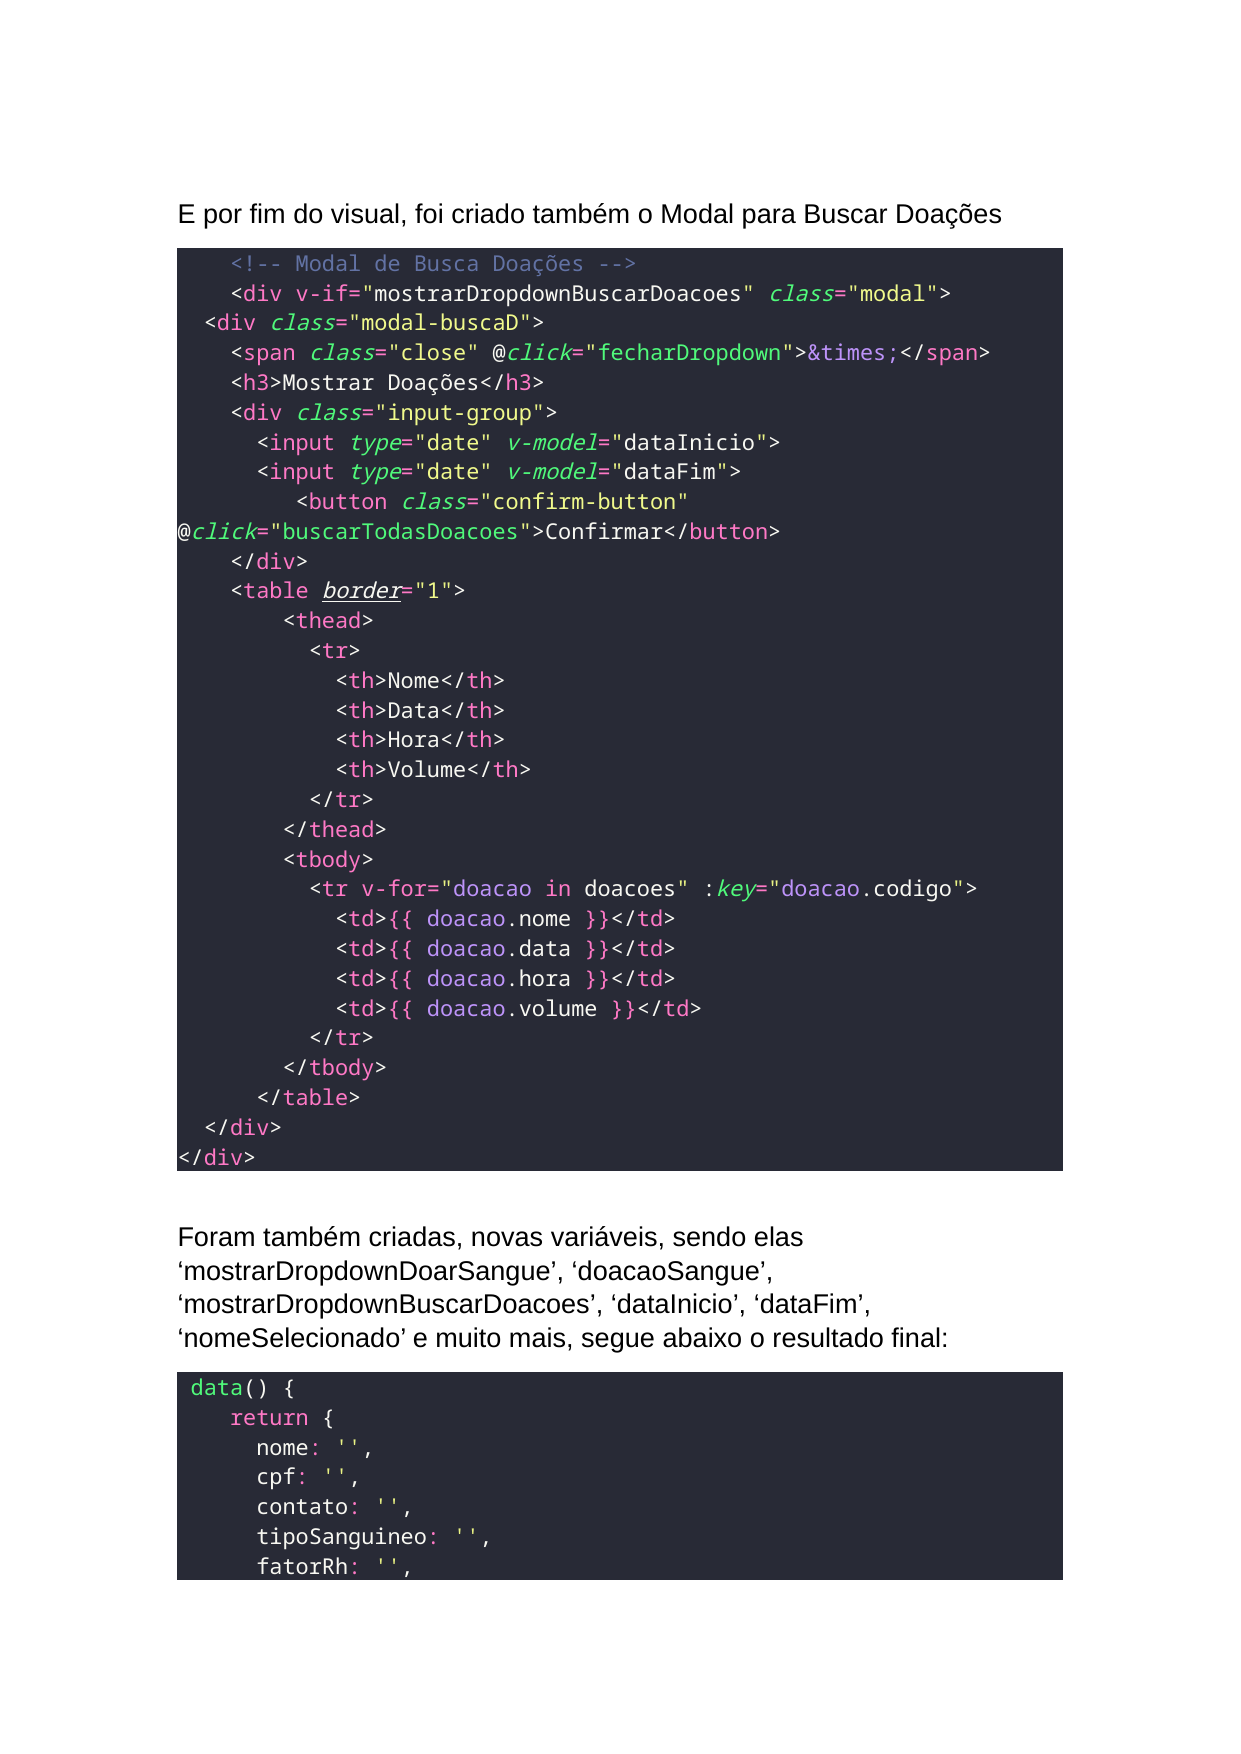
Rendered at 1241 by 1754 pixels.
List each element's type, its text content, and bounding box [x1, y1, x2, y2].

text fatorRh: '', [177, 1551, 1063, 1580]
text <div class="modal-buscaD"> [177, 307, 1063, 337]
text </tr> [177, 784, 1063, 814]
text nome: '', [177, 1431, 1063, 1461]
text <td>{{ doacao.volume }}</td> [177, 993, 1063, 1022]
text <input type="date" v-model="dataInicio"> [177, 427, 1063, 456]
text </thead> [177, 814, 1063, 844]
text </div> [177, 1142, 1063, 1171]
text <tr> [177, 635, 1063, 665]
text <thead> [177, 605, 1063, 635]
text </tr> [177, 1022, 1063, 1052]
text </tbody> [177, 1052, 1063, 1082]
text <td>{{ doacao.data }}</td> [177, 933, 1063, 963]
text contato: '', [177, 1491, 1063, 1521]
text <th>Hora</th> [177, 724, 1063, 754]
text return { [177, 1402, 1063, 1431]
text data() { [177, 1372, 1063, 1402]
text <div class="input-group"> [177, 397, 1063, 427]
text tipoSanguineo: '', [177, 1521, 1063, 1551]
text Foram também criadas, novas variáveis, sendo elas ‘mostrarDropdownDoarSangue’, ‘doacaoSangue’, ‘mostrarDropdownBuscarDoacoes’, ‘dataInicio’, ‘dataFim’, ‘nomeSelecionado’ e muito mais, segue abaixo o resultado final: [177, 1221, 1063, 1353]
text </table> [177, 1082, 1063, 1112]
text <th>Nome</th> [177, 665, 1063, 695]
text <td>{{ doacao.hora }}</td> [177, 963, 1063, 993]
text <th>Data</th> [177, 695, 1063, 724]
text <input type="date" v-model="dataFim"> [177, 456, 1063, 486]
text <button class="confirm-button" @click="buscarTodasDoacoes">Confirmar</button> [177, 486, 1063, 546]
text <span class="close" @click="fecharDropdown">&times;</span> [177, 337, 1063, 367]
text </div> [177, 546, 1063, 576]
text E por fim do visual, foi criado também o Modal para Buscar Doações [177, 198, 1063, 229]
text <div v-if="mostrarDropdownBuscarDoacoes" class="modal"> [177, 278, 1063, 307]
text cpf: '', [177, 1461, 1063, 1491]
text <tbody> [177, 844, 1063, 873]
text <th>Volume</th> [177, 754, 1063, 784]
text <table border="1"> [177, 576, 1063, 605]
text <td>{{ doacao.nome }}</td> [177, 903, 1063, 933]
text </div> [177, 1112, 1063, 1142]
text <!-- Modal de Busca Doações --> [177, 248, 1063, 278]
text <tr v-for="doacao in doacoes" :key="doacao.codigo"> [177, 873, 1063, 903]
text <h3>Mostrar Doações</h3> [177, 367, 1063, 397]
